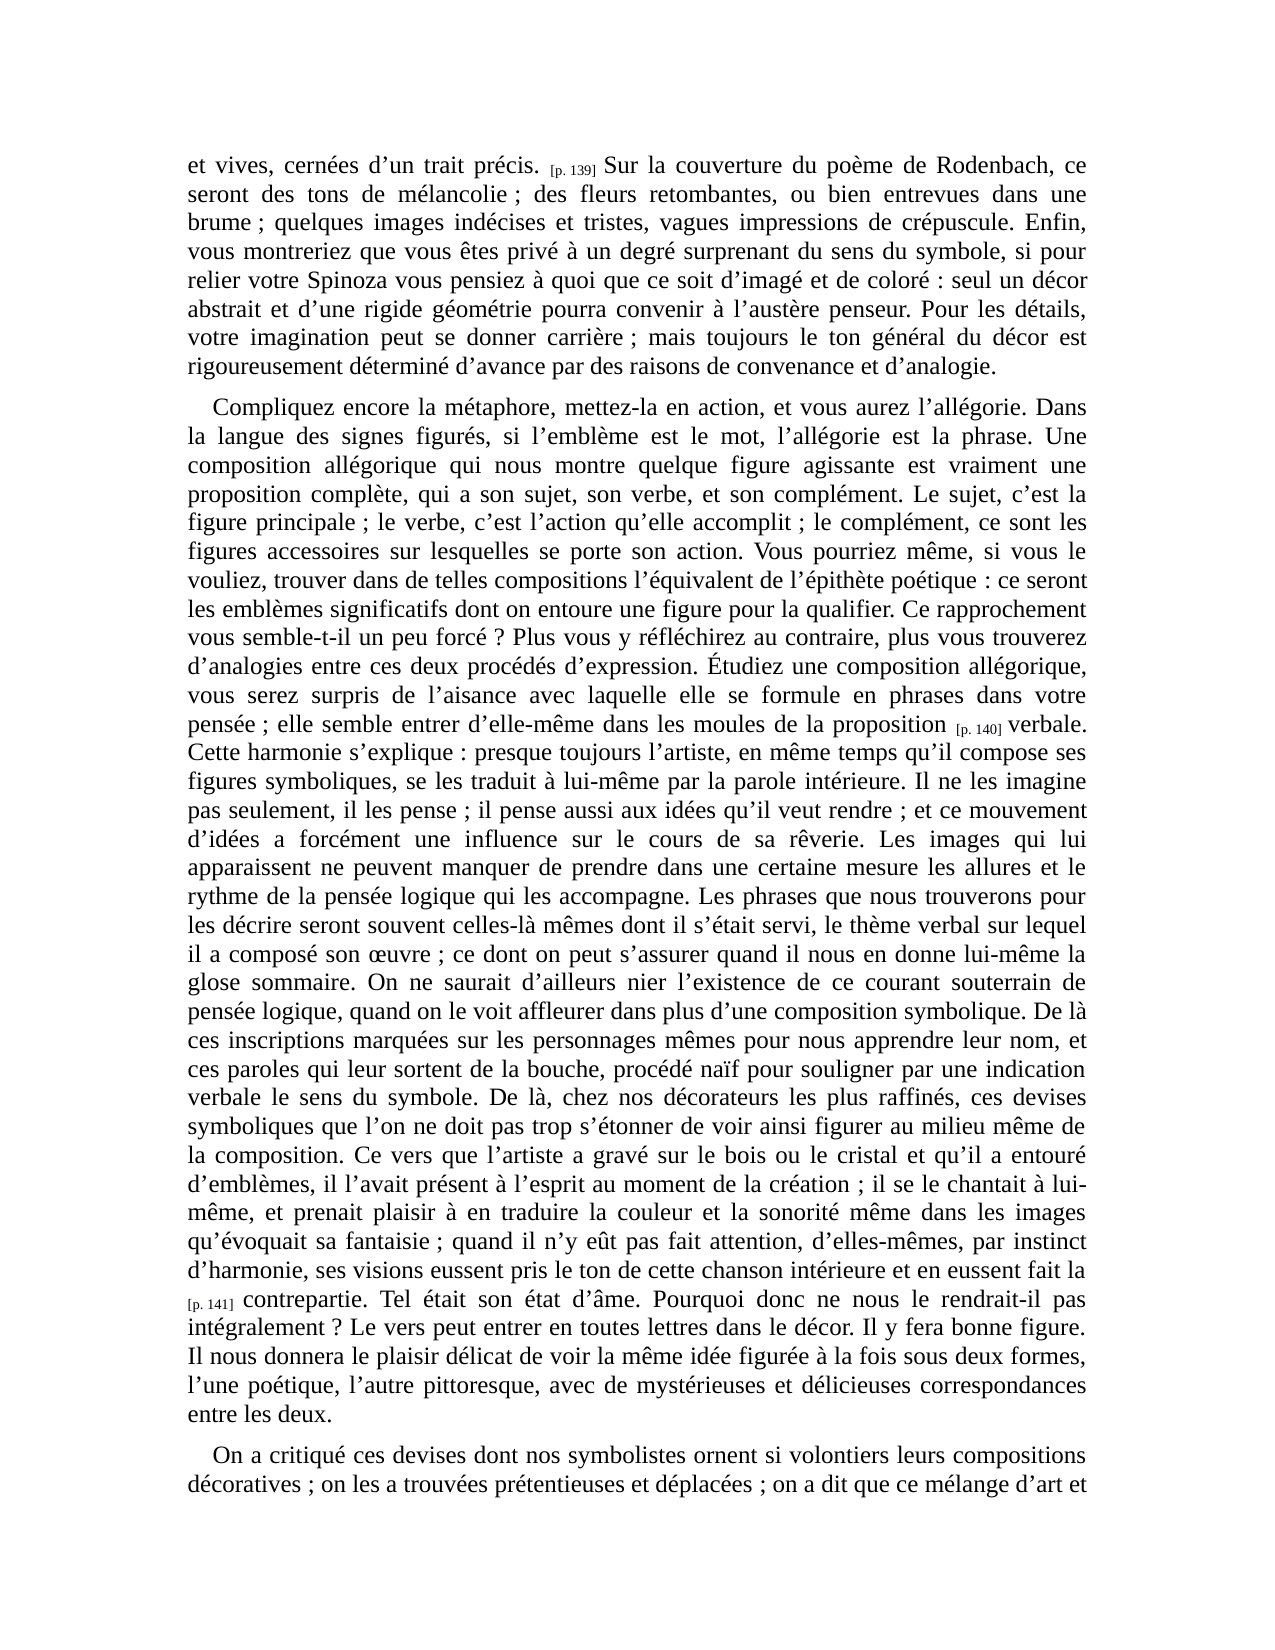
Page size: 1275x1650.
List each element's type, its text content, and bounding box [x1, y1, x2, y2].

text Compliquez encore la métaphore, mettez-la en action, et vous aurez l’allégorie. Dans la langue des signes figurés, si l’emblème est le mot, l’allégorie est la phrase. Une composition allégorique qui nous montre quelque figure agissante est vraiment une proposition complète, qui a son sujet, son verbe, et son complément. Le sujet, c’est la figure principale ; le verbe, c’est l’action qu’elle accomplit ; le complément, ce sont les figures accessoires sur lesquelles se porte son action. Vous pourriez même, si vous le vouliez, trouver dans de telles compositions l’équivalent de l’épithète poétique : ce seront les emblèmes significatifs dont on entoure une figure pour la qualifier. Ce rapprochement vous semble-t-il un peu forcé ? Plus vous y réfléchirez au contraire, plus vous trouverez d’analogies entre ces deux procédés d’expression. Étudiez une composition allégorique, vous serez surpris de l’aisance avec laquelle elle se formule en phrases dans votre pensée ; elle semble entrer d’elle-même dans les moules de la proposition [p. 140] verbale. Cette harmonie s’explique : presque toujours l’artiste, en même temps qu’il compose ses figures symboliques, se les traduit à lui-même par la parole intérieure. Il ne les imagine pas seulement, il les pense ; il pense aussi aux idées qu’il veut rendre ; et ce mouvement d’idées a forcément une influence sur le cours de sa rêverie. Les images qui lui apparaissent ne peuvent manquer de prendre dans une certaine mesure les allures et le rythme de la pensée logique qui les accompagne. Les phrases que nous trouverons pour les décrire seront souvent celles-là mêmes dont il s’était servi, le thème verbal sur lequel il a composé son œuvre ; ce dont on peut s’assurer quand il nous en donne lui-même la glose sommaire. On ne saurait d’ailleurs nier l’existence de ce courant souterrain de pensée logique, quand on le voit affleurer dans plus d’une composition symbolique. De là ces inscriptions marquées sur les personnages mêmes pour nous apprendre leur nom, et ces paroles qui leur sortent de la bouche, procédé naïf pour souligner par une indication verbale le sens du symbole. De là, chez nos décorateurs les plus raffinés, ces devises symboliques que l’on ne doit pas trop s’étonner de voir ainsi figurer au milieu même de la composition. Ce vers que l’artiste a gravé sur le bois ou le cristal et qu’il a entouré d’emblèmes, il l’avait présent à l’esprit au moment de la création ; il se le chantait à lui-même, et prenait plaisir à en traduire la couleur et la sonorité même dans les images qu’évoquait sa fantaisie ; quand il n’y eût pas fait attention, d’elles-mêmes, par instinct d’harmonie, ses visions eussent pris le ton de cette chanson intérieure et en eussent fait la [p. 141] contrepartie. Tel était son état d’âme. Pourquoi donc ne nous le rendrait-il pas intégralement ? Le vers peut entrer en toutes lettres dans le décor. Il y fera bonne figure. Il nous donnera le plaisir délicat de voir la même idée figurée à la fois sous deux formes, l’une poétique, l’autre pittoresque, avec de mystérieuses et délicieuses correspondances entre les deux. [187, 392, 1087, 1427]
text et vives, cernées d’un trait précis. [p. 139] Sur la couverture du poème de Rodenbach, ce seront des tons de mélancolie ; des fleurs retombantes, ou bien entrevues dans une brume ; quelques images indécises et tristes, vagues impressions de crépuscule. Enfin, vous montreriez que vous êtes privé à un degré surprenant du sens du symbole, si pour relier votre Spinoza vous pensiez à quoi que ce soit d’imagé et de coloré : seul un décor abstrait et d’une rigide géométrie pourra convenir à l’austère penseur. Pour les détails, votre imagination peut se donner carrière ; mais toujours le ton général du décor est rigoureusement déterminé d’avance par des raisons de convenance et d’analogie. [187, 150, 1087, 380]
text On a critiqué ces devises dont nos symbolistes ornent si volontiers leurs compositions décoratives ; on les a trouvées prétentieuses et déplacées ; on a dit que ce mélange d’art et [187, 1440, 1087, 1497]
